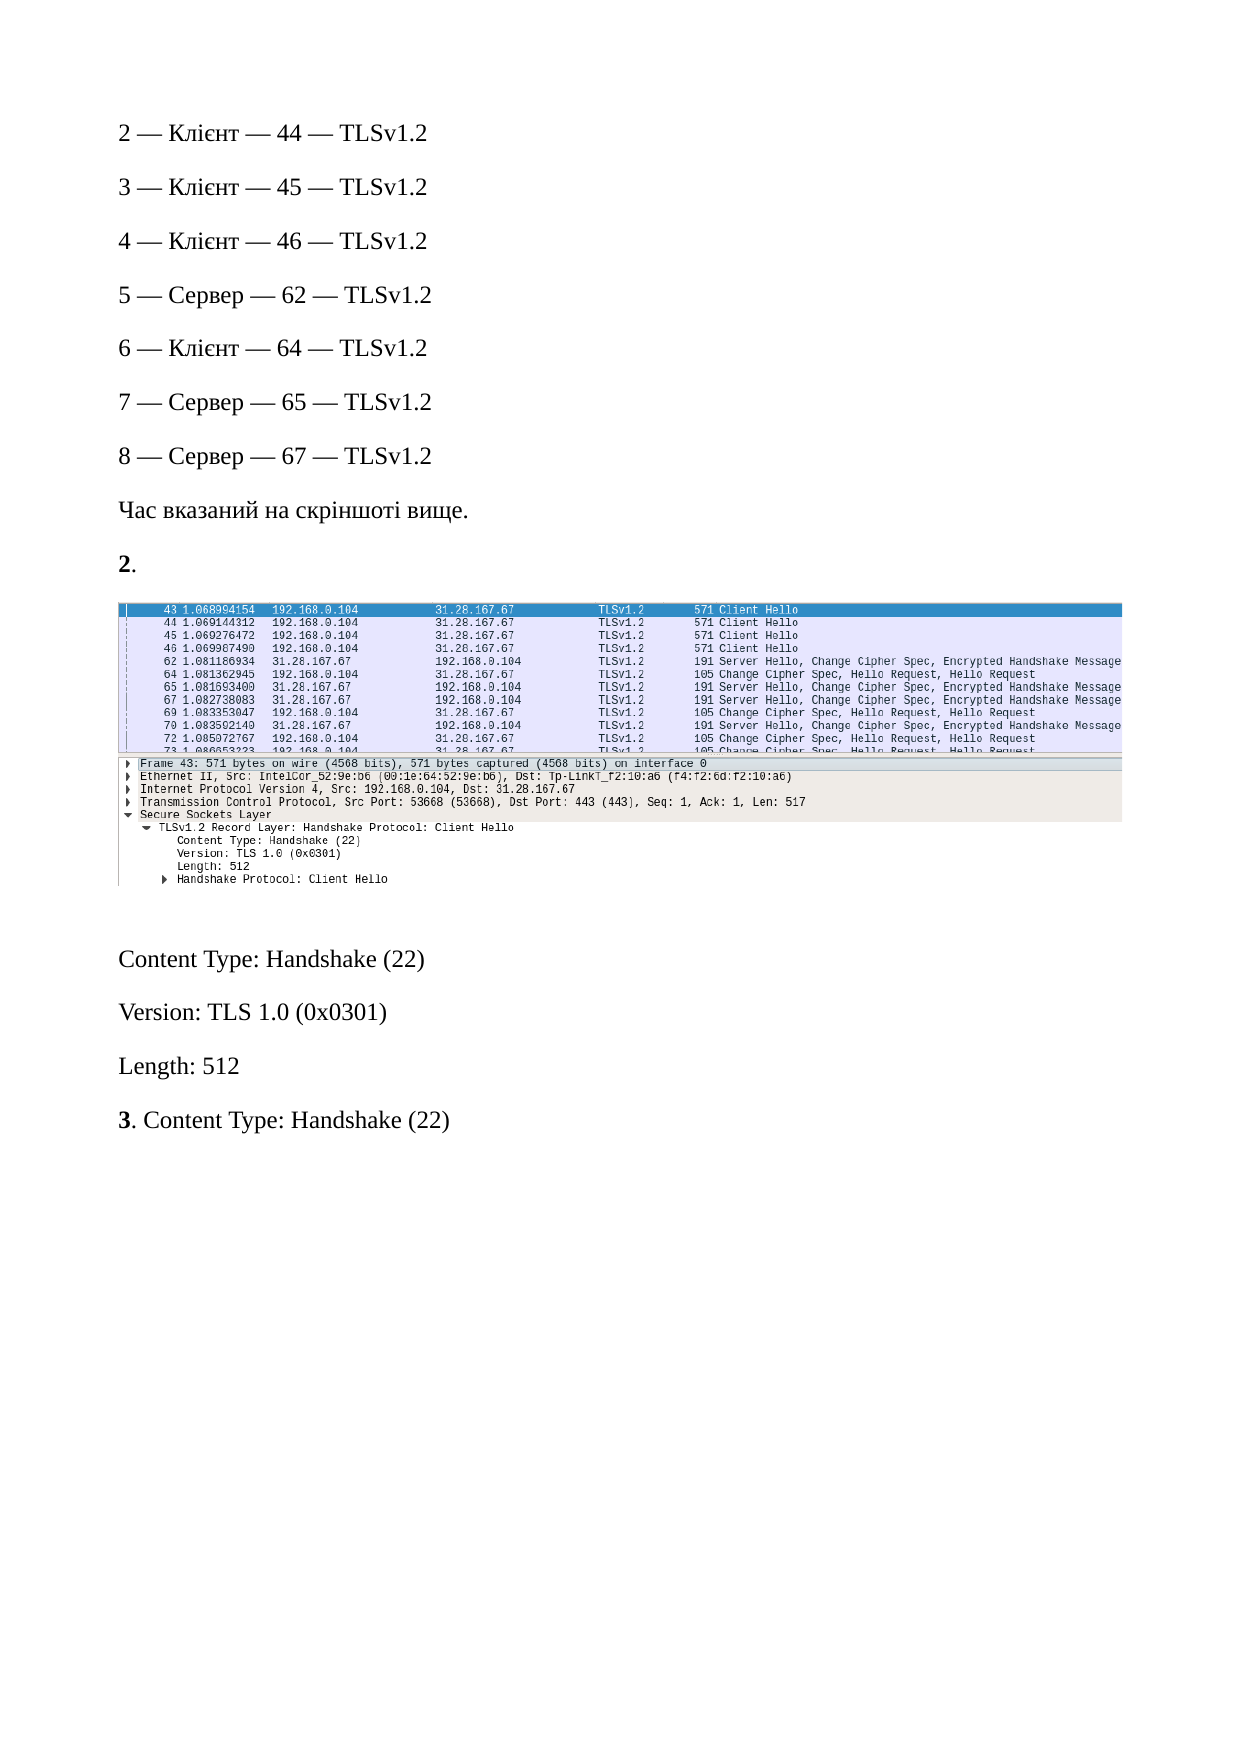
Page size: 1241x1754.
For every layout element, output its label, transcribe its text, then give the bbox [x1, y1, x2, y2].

list Час вказаний на скріншоті вище. [118, 495, 1122, 524]
list 7 — Сервер — 65 — TLSv1.2 [118, 387, 1122, 416]
list Content Type: Handshake (22) [118, 944, 1122, 972]
list 3 — Клієнт — 45 — TLSv1.2 [118, 172, 1122, 201]
list 2 — Клієнт — 44 — TLSv1.2 [118, 118, 1122, 147]
list 5 — Сервер — 62 — TLSv1.2 [118, 280, 1122, 308]
list 8 — Сервер — 67 — TLSv1.2 [118, 441, 1122, 470]
list 4 — Клієнт — 46 — TLSv1.2 [118, 226, 1122, 254]
picture [118, 602, 1123, 886]
list 6 — Клієнт — 64 — TLSv1.2 [118, 333, 1122, 362]
list 3. Content Type: Handshake (22) [118, 1105, 1122, 1134]
list Length: 512 [118, 1051, 1122, 1080]
list Version: TLS 1.0 (0x0301) [118, 997, 1122, 1026]
list 2. [118, 549, 1122, 578]
